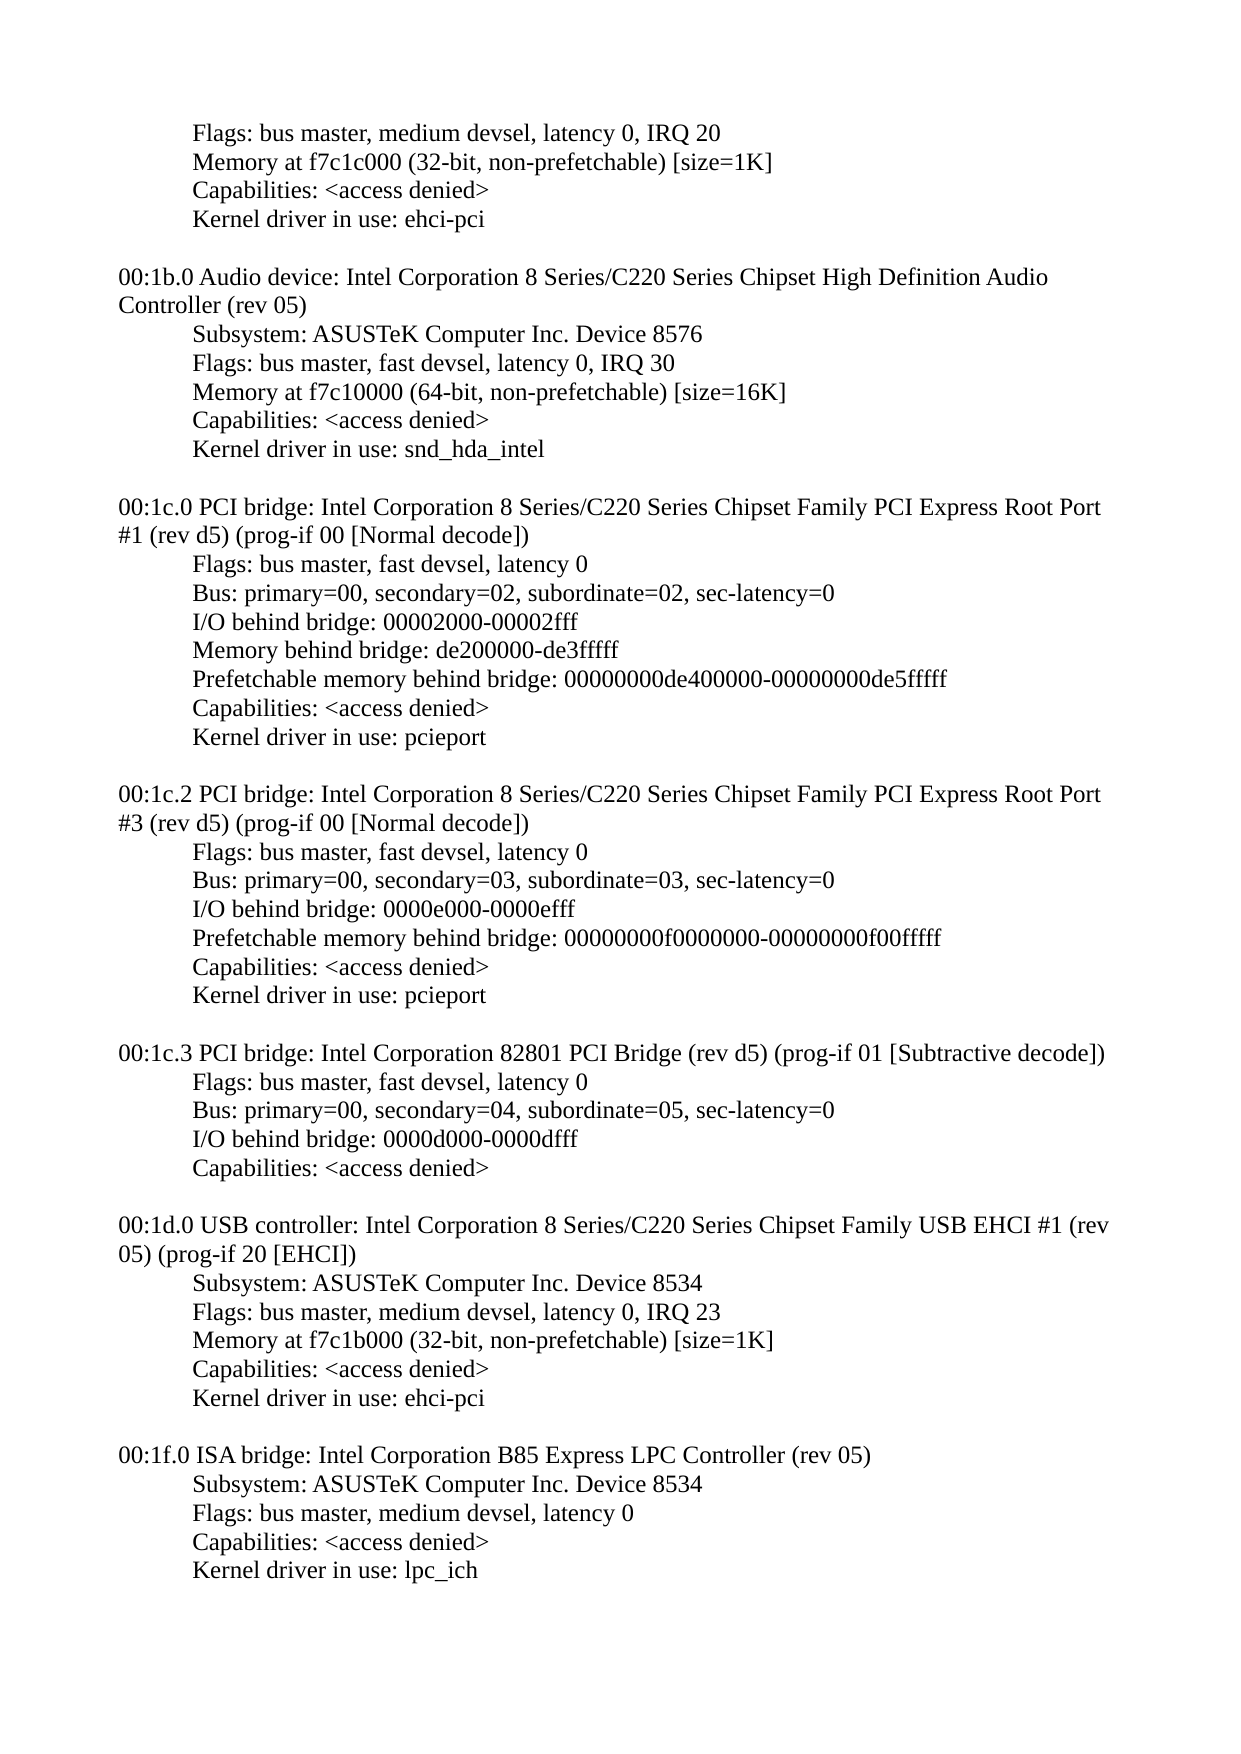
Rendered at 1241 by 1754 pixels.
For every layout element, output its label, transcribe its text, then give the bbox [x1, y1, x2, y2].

text Bus: primary=00, secondary=04, subordinate=05, sec-latency=0 [118, 1096, 1122, 1124]
text Subsystem: ASUSTeK Computer Inc. Device 8534 [118, 1469, 1122, 1498]
text Bus: primary=00, secondary=03, subordinate=03, sec-latency=0 [118, 866, 1122, 894]
text 00:1c.2 PCI bridge: Intel Corporation 8 Series/C220 Series Chipset Family PCI Express Root Port #3 (rev d5) (prog-if 00 [Normal decode]) [118, 779, 1122, 837]
text Capabilities: <access denied> [118, 1527, 1122, 1556]
text Capabilities: <access denied> [118, 693, 1122, 722]
text Flags: bus master, medium devsel, latency 0, IRQ 23 [118, 1297, 1122, 1326]
text Memory at f7c1c000 (32-bit, non-prefetchable) [size=1K] [118, 147, 1122, 176]
text Kernel driver in use: ehci-pci [118, 1383, 1122, 1412]
text Memory at f7c10000 (64-bit, non-prefetchable) [size=16K] [118, 377, 1122, 406]
text Bus: primary=00, secondary=02, subordinate=02, sec-latency=0 [118, 578, 1122, 607]
text Flags: bus master, fast devsel, latency 0 [118, 1067, 1122, 1096]
text Subsystem: ASUSTeK Computer Inc. Device 8534 [118, 1268, 1122, 1297]
text Flags: bus master, medium devsel, latency 0 [118, 1498, 1122, 1527]
text Capabilities: <access denied> [118, 1153, 1122, 1182]
text I/O behind bridge: 00002000-00002fff [118, 607, 1122, 636]
text 00:1f.0 ISA bridge: Intel Corporation B85 Express LPC Controller (rev 05) [118, 1441, 1122, 1469]
text Capabilities: <access denied> [118, 952, 1122, 981]
text Flags: bus master, fast devsel, latency 0 [118, 837, 1122, 866]
text Capabilities: <access denied> [118, 176, 1122, 204]
text Memory at f7c1b000 (32-bit, non-prefetchable) [size=1K] [118, 1326, 1122, 1354]
text I/O behind bridge: 0000d000-0000dfff [118, 1124, 1122, 1153]
text 00:1c.0 PCI bridge: Intel Corporation 8 Series/C220 Series Chipset Family PCI Express Root Port #1 (rev d5) (prog-if 00 [Normal decode]) [118, 492, 1122, 549]
text Capabilities: <access denied> [118, 406, 1122, 434]
text I/O behind bridge: 0000e000-0000efff [118, 894, 1122, 923]
text Flags: bus master, fast devsel, latency 0 [118, 549, 1122, 578]
text Memory behind bridge: de200000-de3fffff [118, 636, 1122, 664]
text Flags: bus master, fast devsel, latency 0, IRQ 30 [118, 348, 1122, 377]
text 00:1c.3 PCI bridge: Intel Corporation 82801 PCI Bridge (rev d5) (prog-if 01 [Subtractive decode]) [118, 1038, 1122, 1067]
text Prefetchable memory behind bridge: 00000000f0000000-00000000f00fffff [118, 923, 1122, 952]
text Capabilities: <access denied> [118, 1354, 1122, 1383]
text 00:1d.0 USB controller: Intel Corporation 8 Series/C220 Series Chipset Family USB EHCI #1 (rev 05) (prog-if 20 [EHCI]) [118, 1211, 1122, 1268]
text Kernel driver in use: pcieport [118, 981, 1122, 1009]
text Subsystem: ASUSTeK Computer Inc. Device 8576 [118, 319, 1122, 348]
text Flags: bus master, medium devsel, latency 0, IRQ 20 [118, 118, 1122, 147]
text Kernel driver in use: lpc_ich [118, 1556, 1122, 1584]
text Kernel driver in use: pcieport [118, 722, 1122, 751]
text 00:1b.0 Audio device: Intel Corporation 8 Series/C220 Series Chipset High Definition Audio Controller (rev 05) [118, 262, 1122, 319]
text Kernel driver in use: snd_hda_intel [118, 434, 1122, 463]
text Prefetchable memory behind bridge: 00000000de400000-00000000de5fffff [118, 664, 1122, 693]
text Kernel driver in use: ehci-pci [118, 204, 1122, 233]
